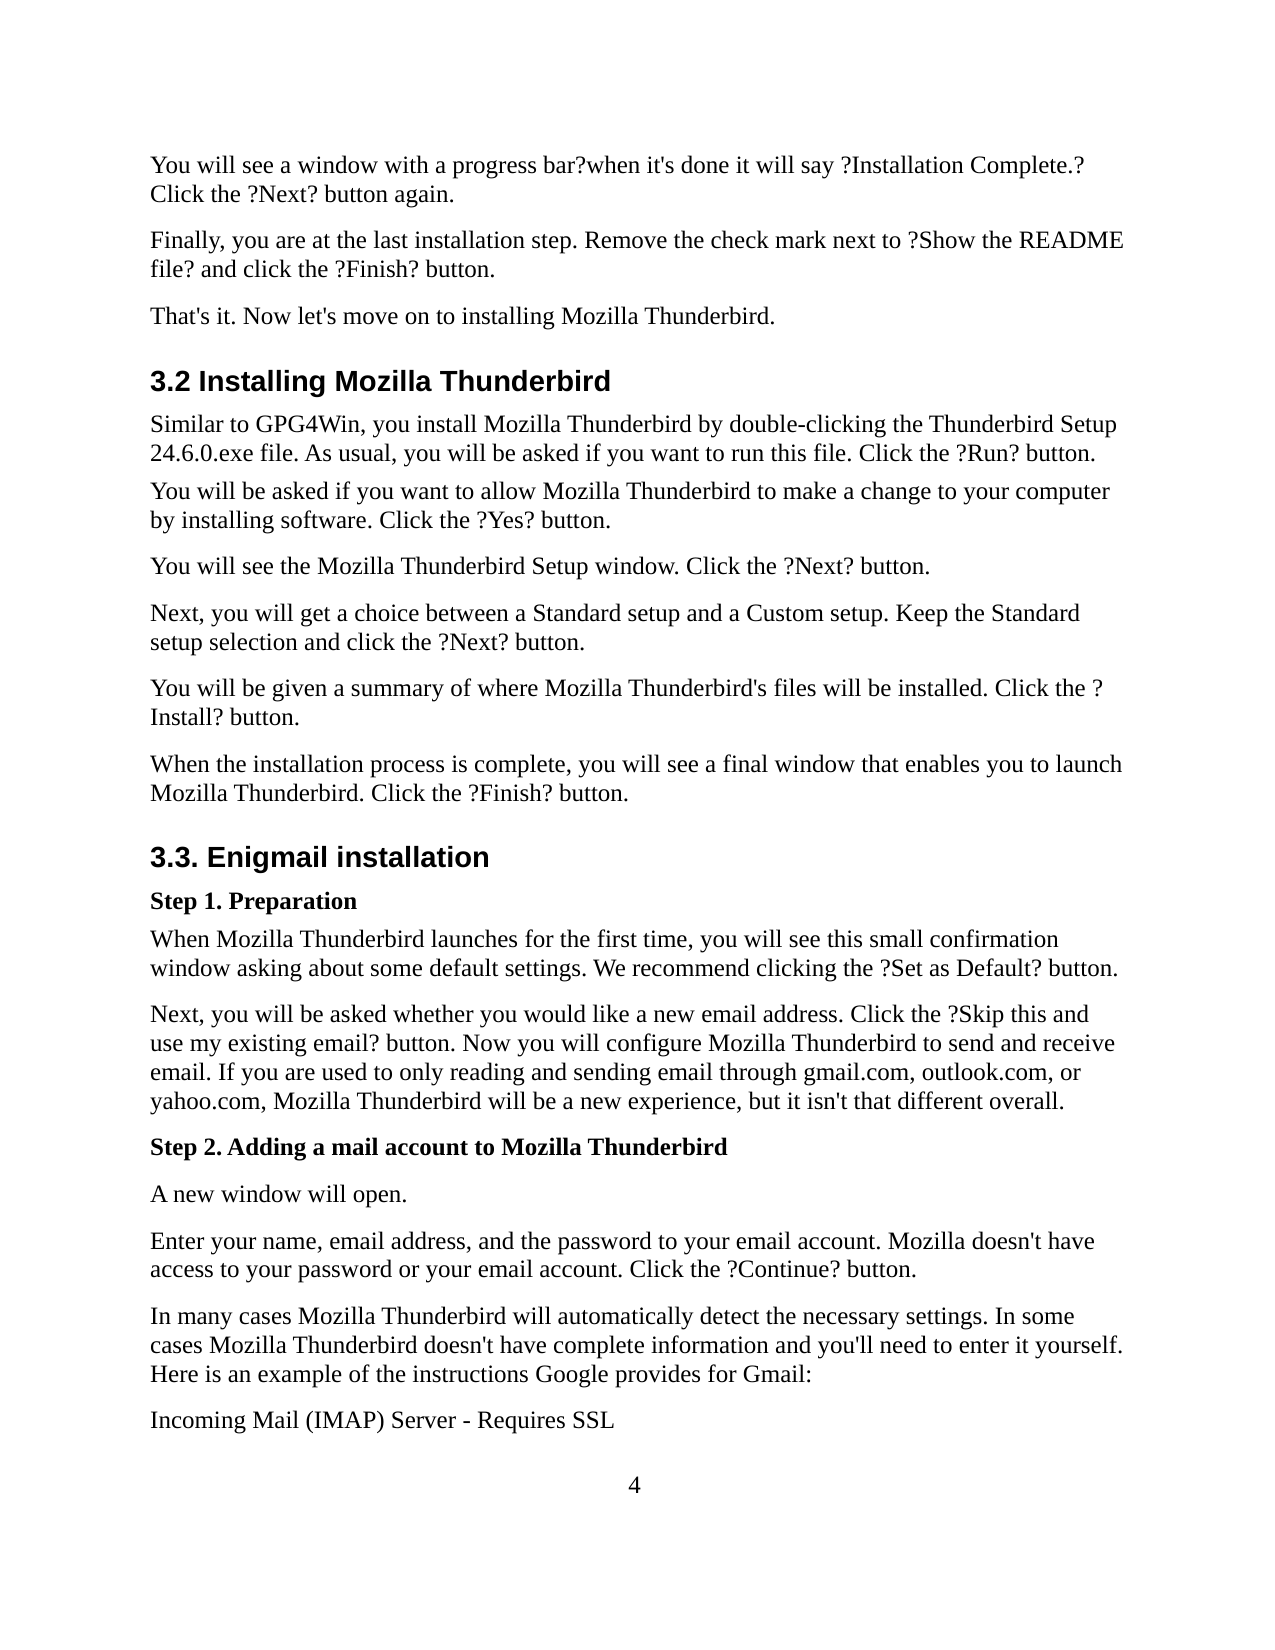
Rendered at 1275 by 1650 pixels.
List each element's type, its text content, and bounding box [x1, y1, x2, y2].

text Enter your name, email address, and the password to your email account. Mozilla doesn't have access to your password or your email account. Click the ?Continue? button. [150, 1226, 1125, 1283]
text When Mozilla Thunderbird launches for the first time, you will see this small confirmation window asking about some default settings. We recommend clicking the ?Set as Default? button. [150, 924, 1125, 982]
text When the installation process is complete, you will see a final window that enables you to launch Mozilla Thunderbird. Click the ?Finish? button. [150, 749, 1125, 806]
text You will see a window with a progress bar?when it's done it will say ?Installation Complete.? Click the ?Next? button again. [150, 150, 1125, 207]
text Similar to GPG4Win, you install Mozilla Thunderbird by double-clicking the Thunderbird Setup 24.6.0.exe file. As usual, you will be asked if you want to run this file. Click the ?Run? button. [150, 409, 1125, 467]
text That's it. Now let's move on to installing Mozilla Thunderbird. [150, 301, 1125, 329]
text Step 1. Preparation [150, 886, 1125, 915]
text Next, you will get a choice between a Standard setup and a Custom setup. Keep the Standard setup selection and click the ?Next? button. [150, 598, 1125, 656]
text Next, you will be asked whether you would like a new email address. Click the ?Skip this and use my existing email? button. Now you will configure Mozilla Thunderbird to send and receive email. If you are used to only reading and sending email through gmail.com, outlook.com, or yahoo.com, Mozilla Thunderbird will be a new experience, but it isn't that different overall. [150, 999, 1125, 1114]
text You will see the Mozilla Thunderbird Setup window. Click the ?Next? button. [150, 551, 1125, 580]
subtitle 3.3. Enigmail installation [150, 840, 1125, 874]
text In many cases Mozilla Thunderbird will automatically detect the necessary settings. In some cases Mozilla Thunderbird doesn't have complete information and you'll need to enter it yourself. Here is an example of the instructions Google provides for Gmail: [150, 1301, 1125, 1387]
text Step 2. Adding a mail account to Mozilla Thunderbird [150, 1132, 1125, 1161]
text Finally, you are at the last installation step. Remove the check mark next to ?Show the README file? and click the ?Finish? button. [150, 225, 1125, 283]
text Incoming Mail (IMAP) Server - Requires SSL [150, 1405, 1125, 1434]
subtitle 3.2 Installing Mozilla Thunderbird [150, 363, 1125, 397]
text A new window will open. [150, 1179, 1125, 1208]
text You will be asked if you want to allow Mozilla Thunderbird to make a change to your computer by installing software. Click the ?Yes? button. [150, 476, 1125, 533]
text You will be given a summary of where Mozilla Thunderbird's files will be installed. Click the ?Install? button. [150, 673, 1125, 731]
